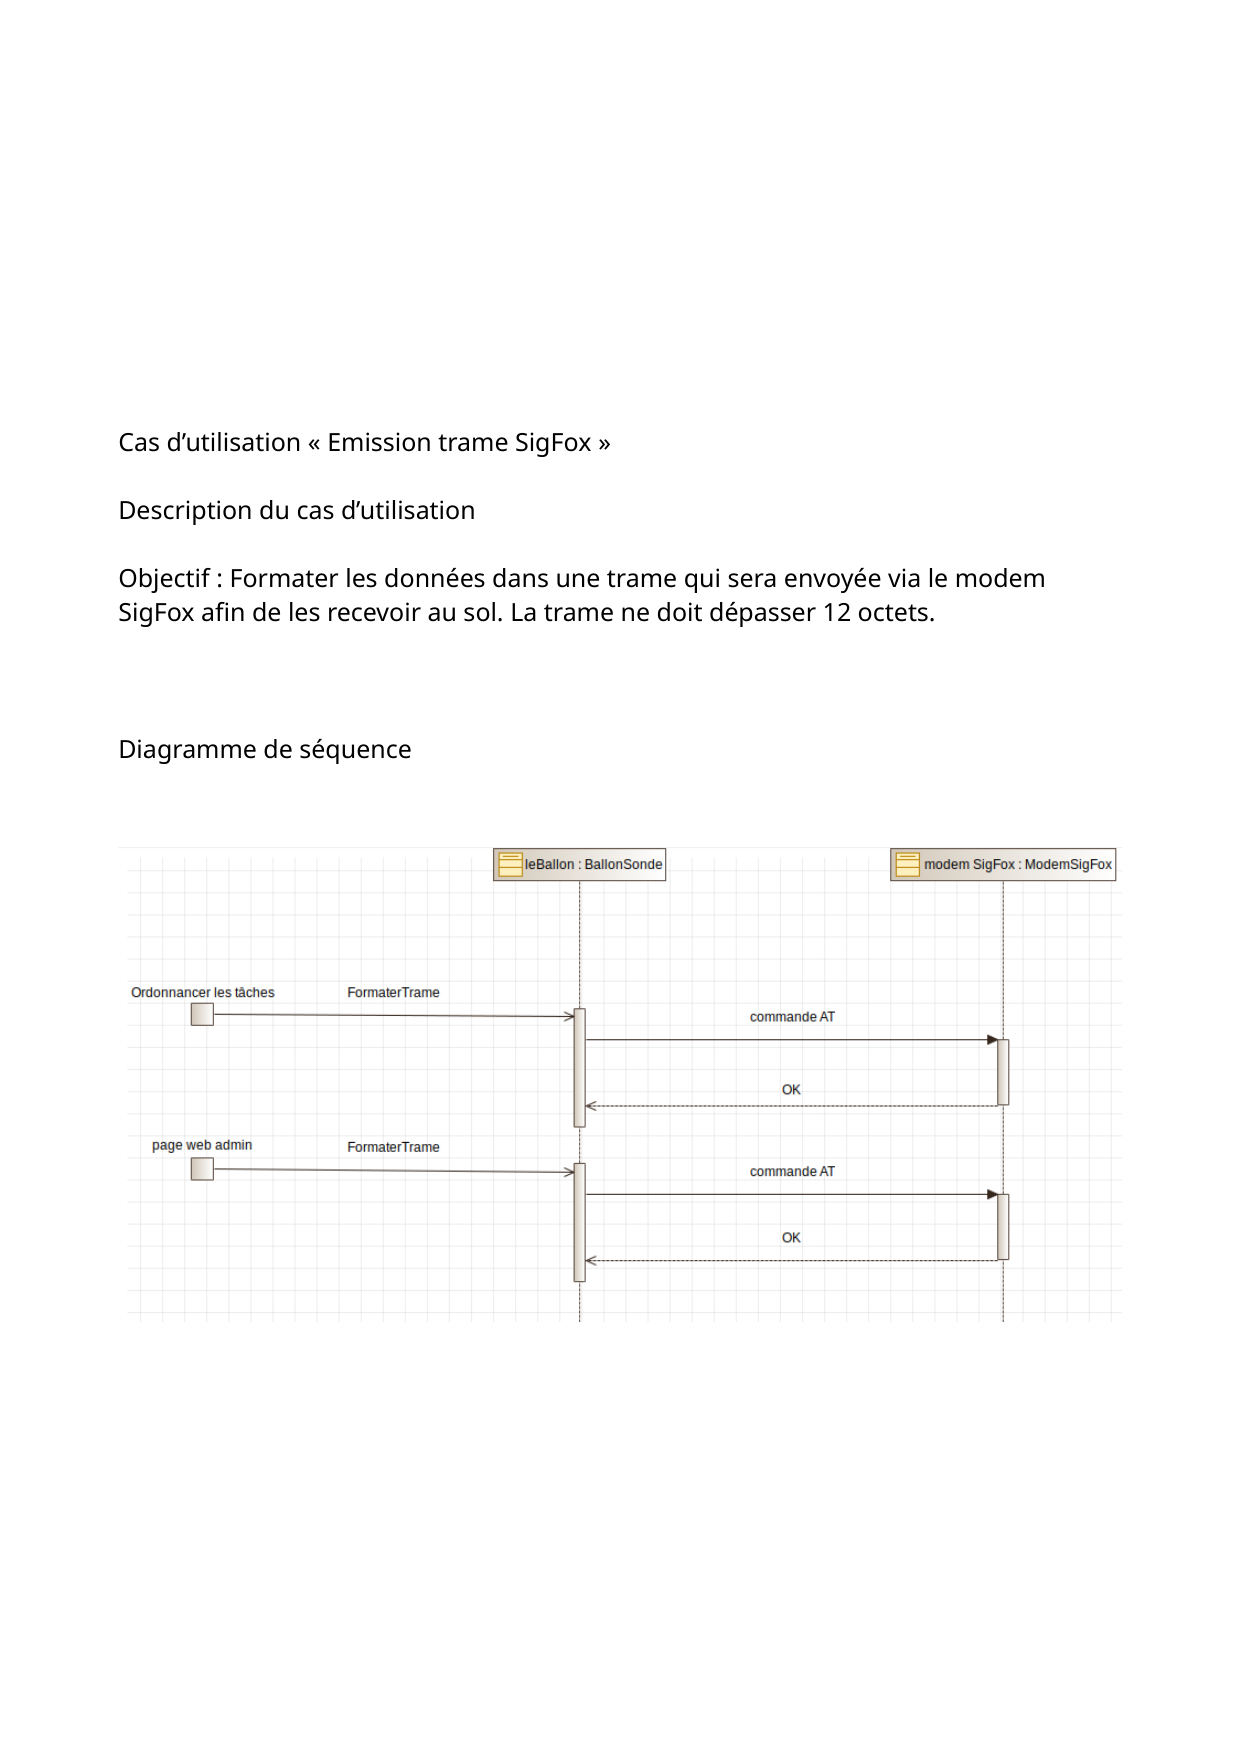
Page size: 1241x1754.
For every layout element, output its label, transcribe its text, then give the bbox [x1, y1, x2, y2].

text Description du cas d’utilisation [118, 493, 1122, 527]
text Diagramme de séquence [118, 731, 1122, 765]
text Cas d’utilisation « Emission trame SigFox » [118, 425, 1122, 459]
picture [118, 847, 1123, 1322]
text Objectif : Formater les données dans une trame qui sera envoyée via le modem SigFox afin de les recevoir au sol. La trame ne doit dépasser 12 octets. [118, 561, 1122, 629]
